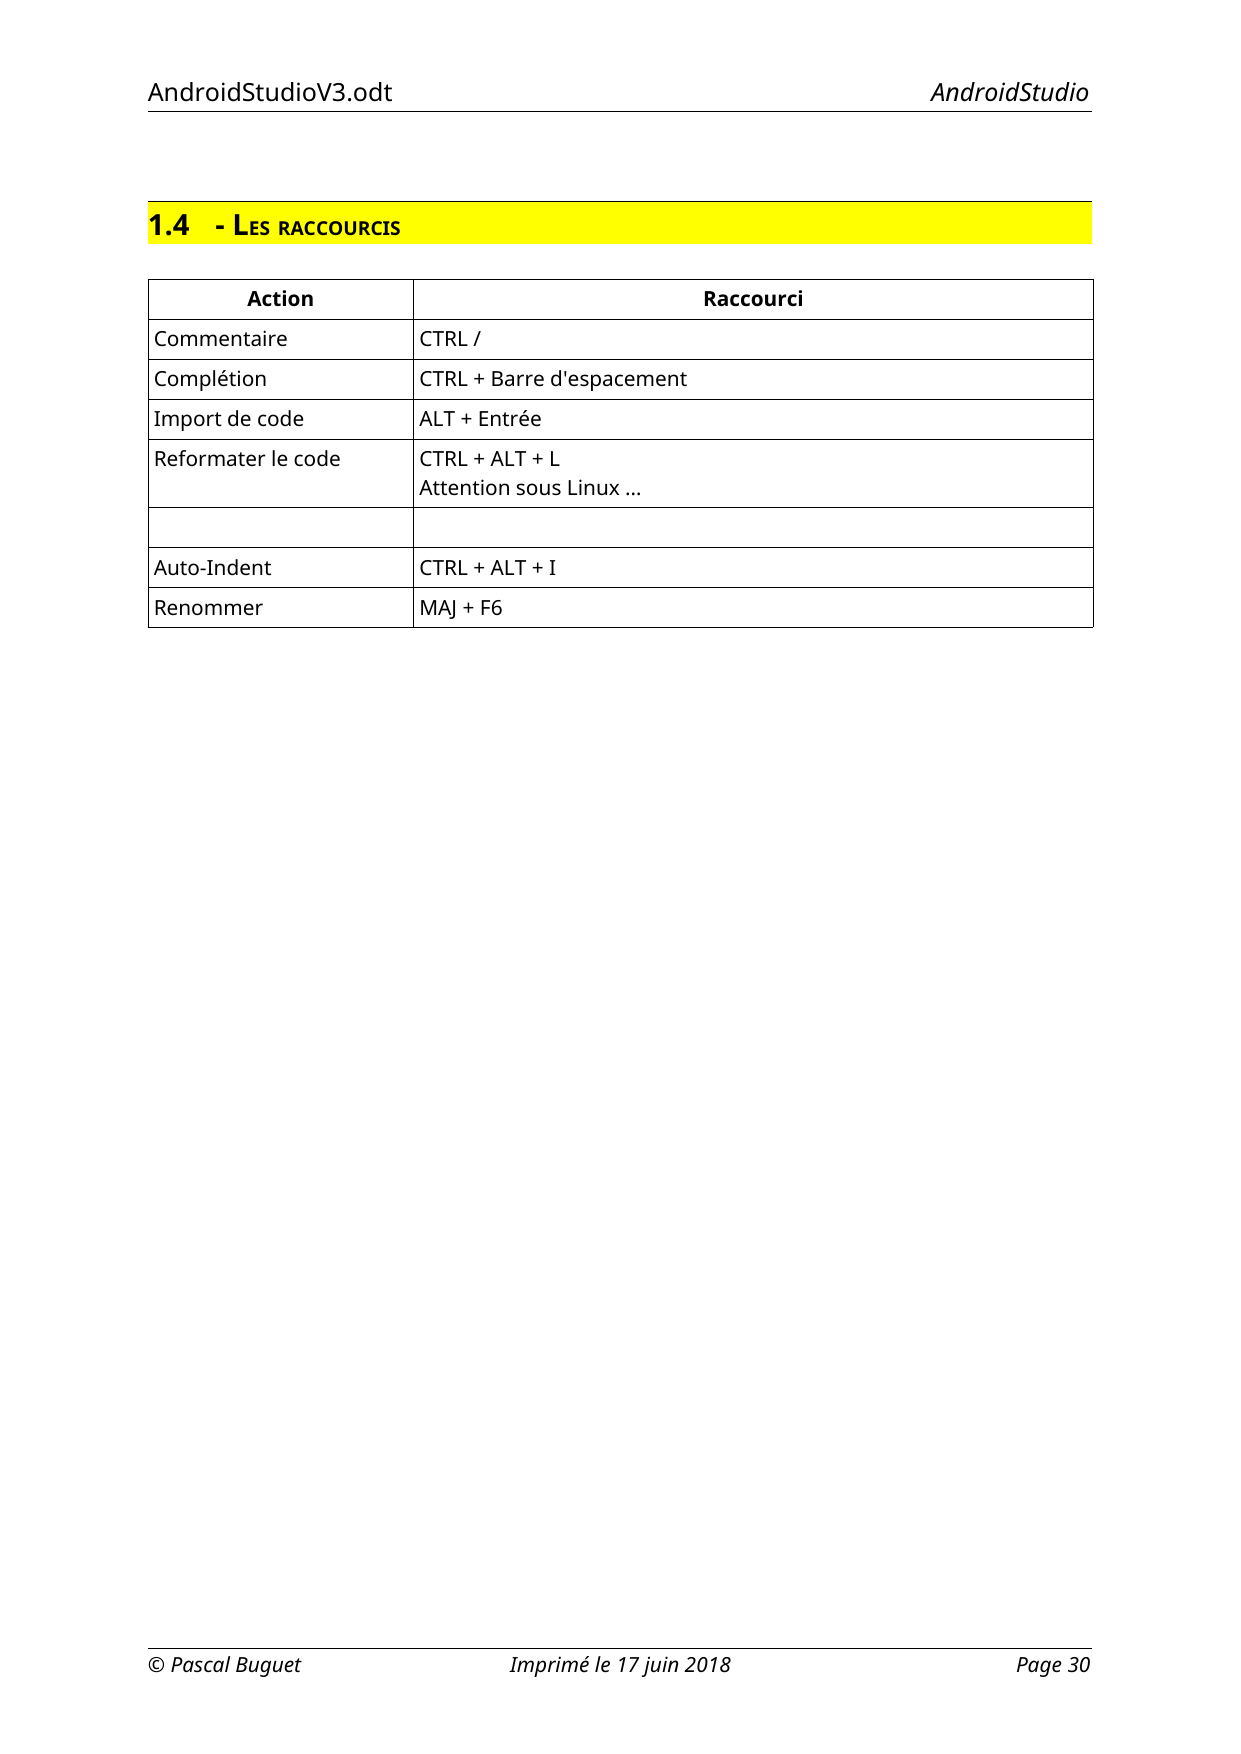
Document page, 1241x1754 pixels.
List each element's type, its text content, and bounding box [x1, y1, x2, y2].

table_header Action [149, 280, 413, 319]
table_cell CTRL / [414, 320, 1093, 359]
table_cell ALT + Entrée [414, 400, 1093, 439]
table_cell CTRL + Barre d'espacement [414, 360, 1093, 399]
table_cell Auto-Indent [149, 548, 413, 587]
table_cell [414, 508, 1093, 547]
table_cell Import de code [149, 400, 413, 439]
table_header Raccourci [414, 280, 1093, 319]
table_cell CTRL + ALT + L Attention sous Linux … [414, 440, 1093, 507]
table_cell CTRL + ALT + I [414, 548, 1093, 587]
table_cell Complétion [149, 360, 413, 399]
table_cell Renommer [149, 588, 413, 627]
subtitle - Les raccourcis [148, 202, 1092, 244]
table_cell Commentaire [149, 320, 413, 359]
table_cell MAJ + F6 [414, 588, 1093, 627]
table_cell [149, 508, 413, 547]
table_cell Reformater le code [149, 440, 413, 507]
